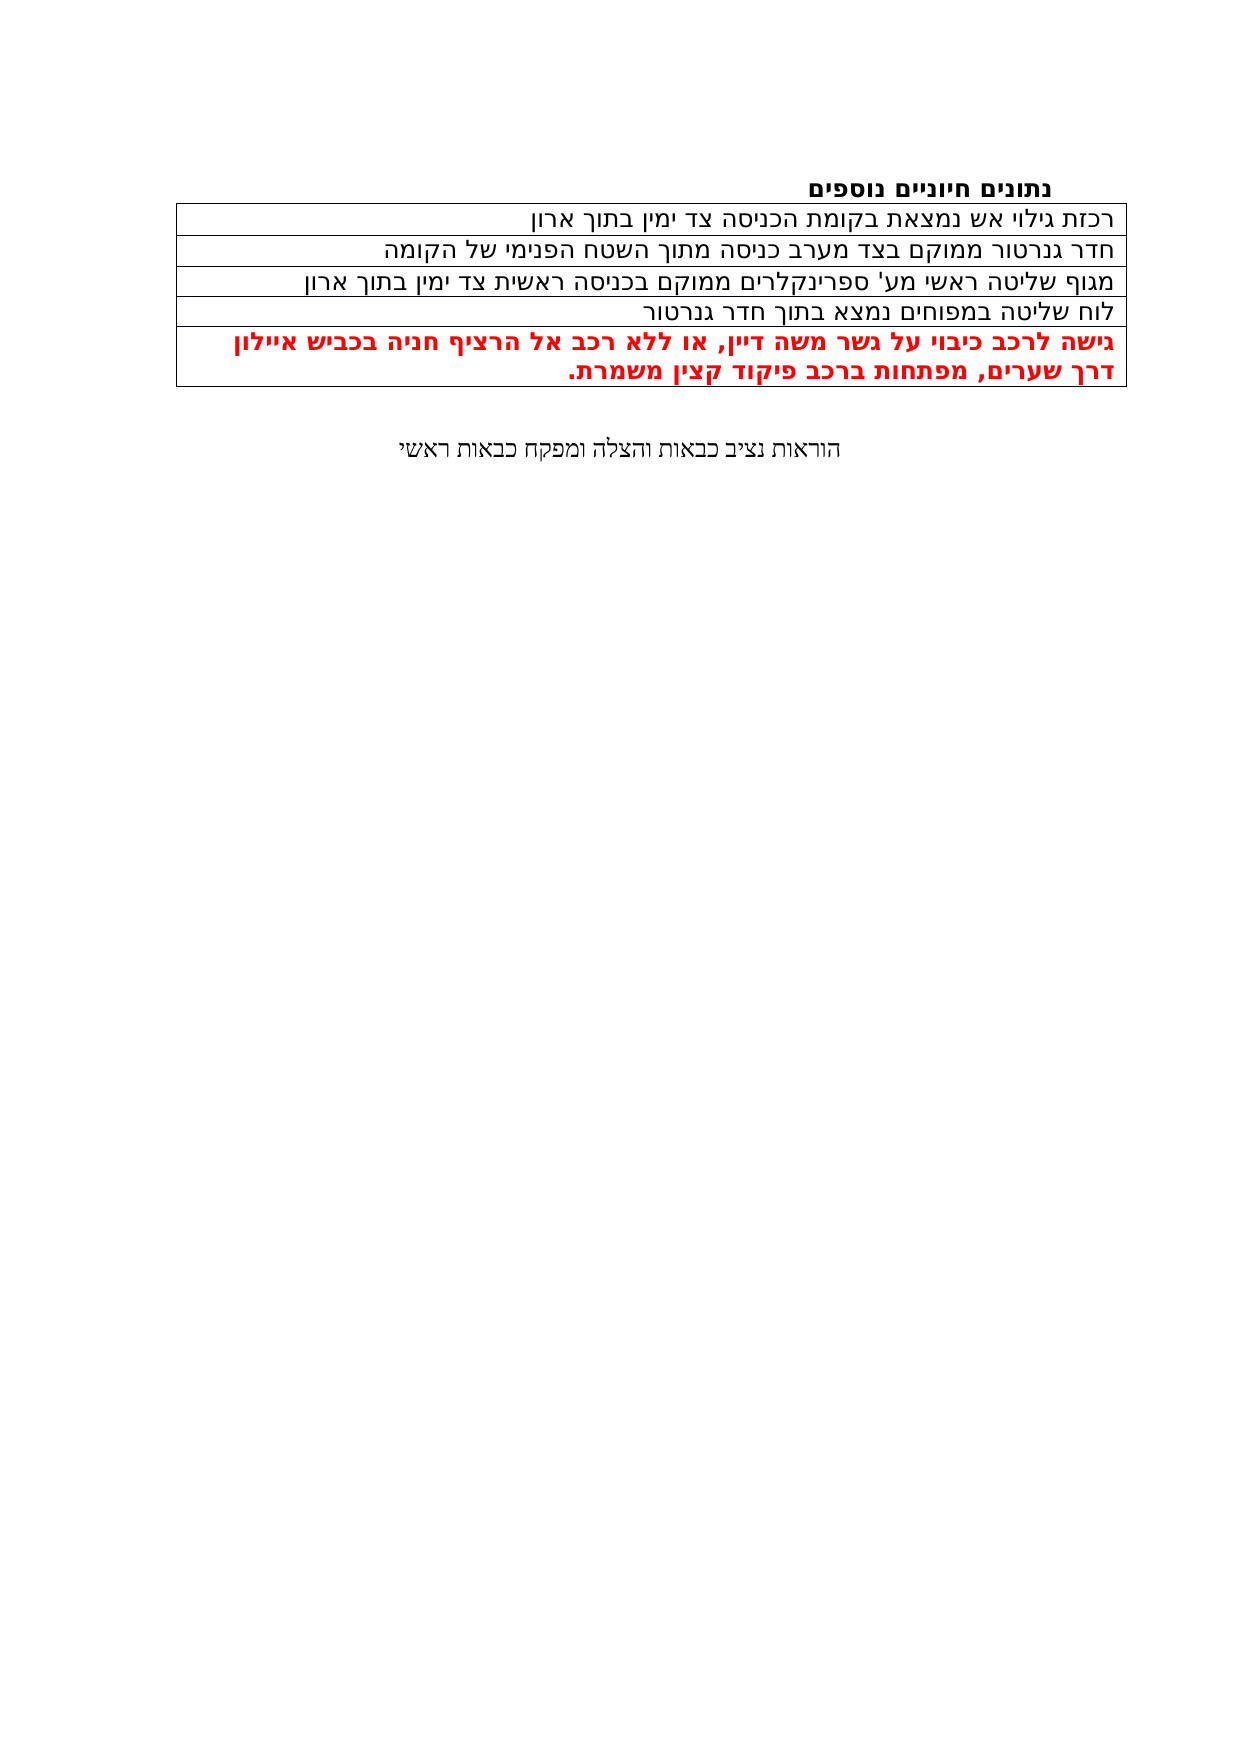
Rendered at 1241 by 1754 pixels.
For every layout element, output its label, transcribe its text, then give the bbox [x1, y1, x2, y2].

text נתונים חיוניים נוספים [187, 174, 1053, 203]
text הוראות נציב כבאות והצלה ומפקח כבאות ראשי [187, 434, 1053, 463]
table_cell גישה לרכב כיבוי על גשר משה דיין, או ללא רכב אל הרציף חניה בכביש איילון דרך שערים, מפתחות ברכב פיקוד קצין משמרת. [177, 327, 1126, 386]
table_header רכזת גילוי אש נמצאת בקומת הכניסה צד ימין בתוך ארון [177, 204, 1126, 234]
table_cell חדר גנרטור ממוקם בצד מערב כניסה מתוך השטח הפנימי של הקומה [177, 236, 1126, 266]
table_cell לוח שליטה במפוחים נמצא בתוך חדר גנרטור [177, 297, 1126, 326]
table_cell מגוף שליטה ראשי מע' ספרינקלרים ממוקם בכניסה ראשית צד ימין בתוך ארון [177, 267, 1126, 296]
